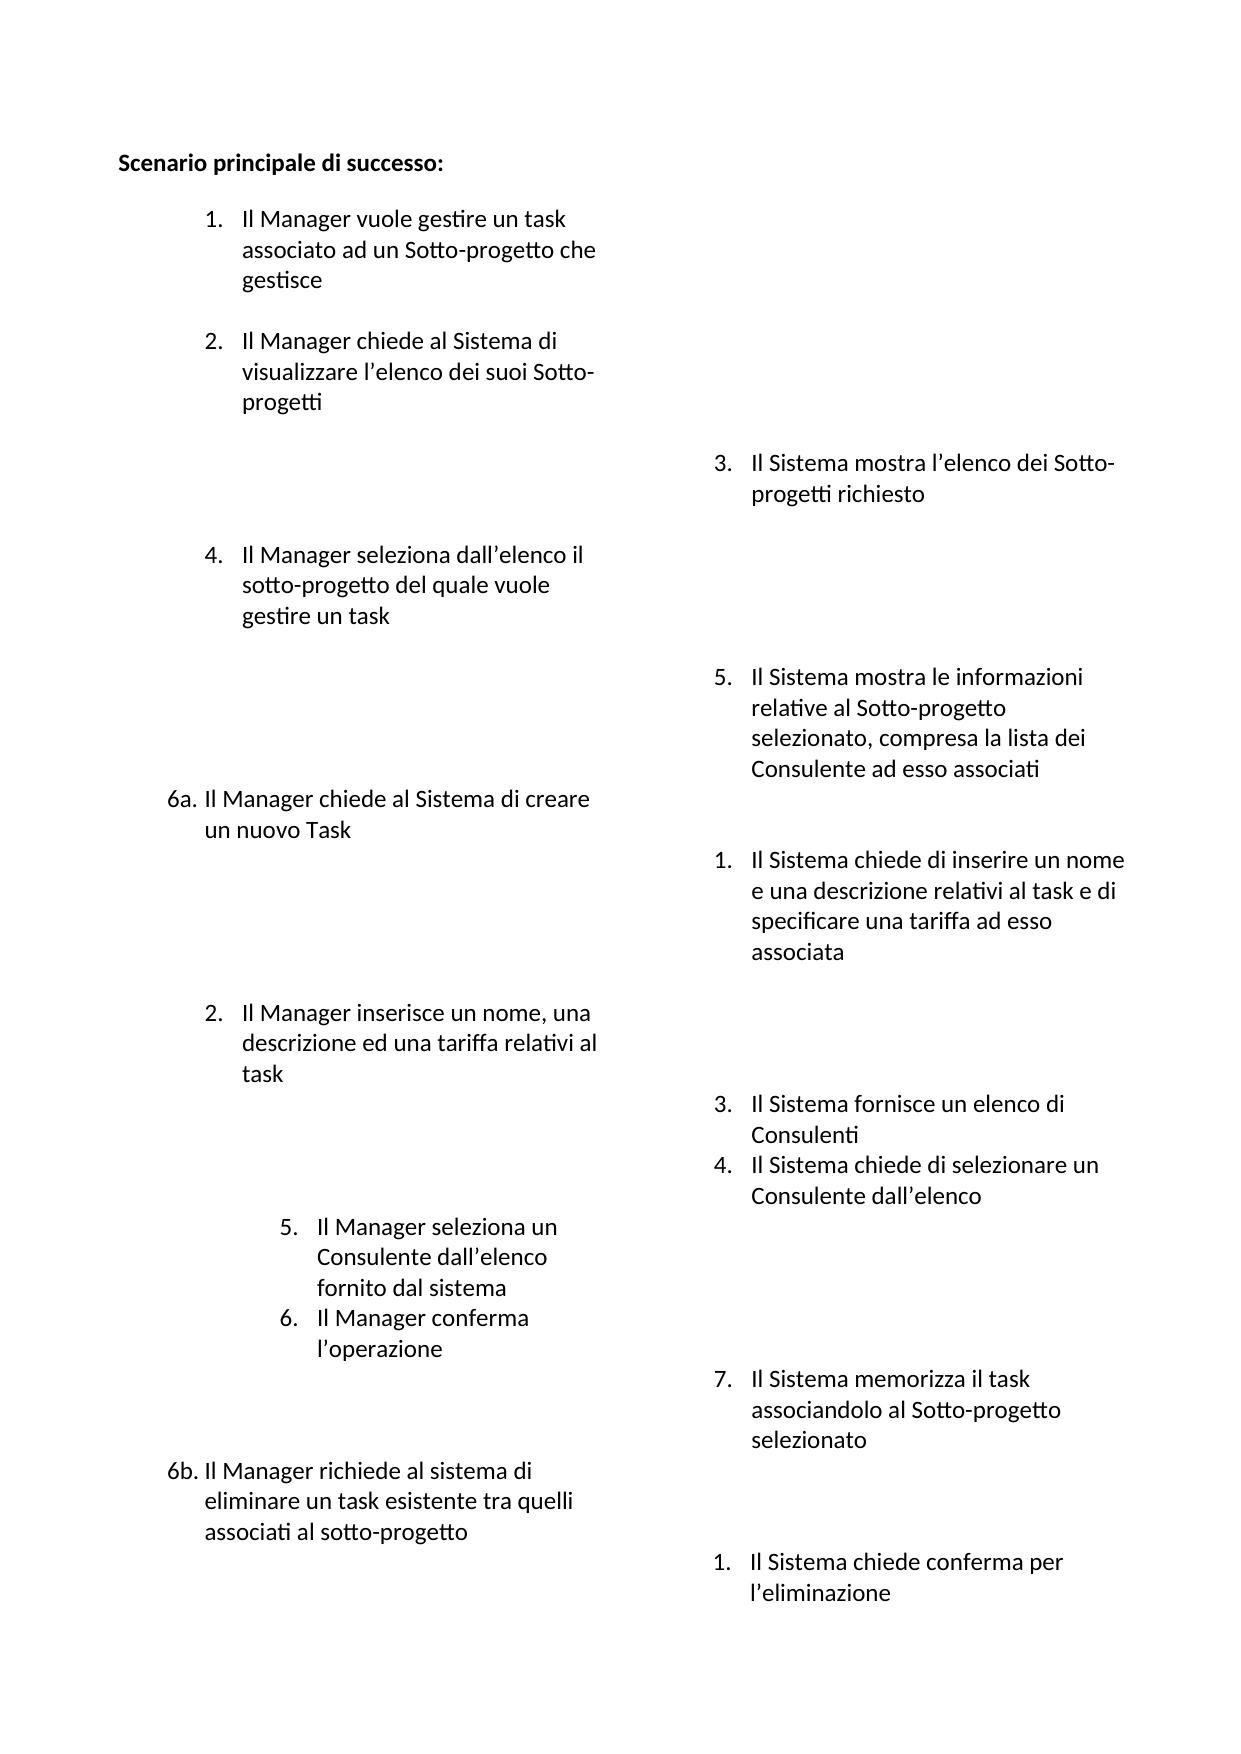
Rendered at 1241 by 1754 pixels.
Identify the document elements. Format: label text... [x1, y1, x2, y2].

table_cell [628, 783, 1137, 844]
table_cell [118, 448, 627, 539]
table_cell Il Sistema memorizza il task associandolo al Sotto-progetto selezionato [628, 1363, 1137, 1455]
table_cell [628, 539, 1137, 661]
table_cell Il Manager chiede al Sistema di visualizzare l’elenco dei suoi Sotto-progetti [118, 326, 627, 448]
table_cell [628, 1211, 1137, 1302]
table_cell Il Sistema chiede di inserire un nome e una descrizione relativi al task e di specificare una tariffa ad esso associata [628, 844, 1137, 997]
table_cell Il Manager richiede al sistema di eliminare un task esistente tra quelli associati al sotto-progetto [118, 1455, 627, 1546]
table_cell [118, 1150, 627, 1211]
table_cell Il Sistema fornisce un elenco di Consulenti [628, 1089, 1137, 1149]
table_cell Il Manager chiede al Sistema di creare un nuovo Task [118, 783, 627, 844]
table_header Il Manager vuole gestire un task associato ad un Sotto-progetto che gestisce [118, 204, 627, 326]
table_cell Il Sistema chiede conferma per l’eliminazione [628, 1546, 1137, 1607]
table_header [628, 204, 1137, 326]
text Scenario principale di successo: [118, 148, 1122, 178]
table_cell Il Manager inserisce un nome, una descrizione ed una tariffa relativi al task [118, 997, 627, 1088]
table_cell [118, 1363, 627, 1455]
table_cell Il Manager seleziona dall’elenco il sotto-progetto del quale vuole gestire un task [118, 539, 627, 661]
table_cell Il Sistema mostra l’elenco dei Sotto-progetti richiesto [628, 448, 1137, 539]
table_cell [118, 661, 627, 783]
table_cell Il Manager conferma l’operazione [118, 1302, 627, 1363]
table_cell [628, 1302, 1137, 1363]
table_cell Il Manager seleziona un Consulente dall’elenco fornito dal sistema [118, 1211, 627, 1302]
table_cell [118, 1546, 627, 1607]
table_cell Il Sistema mostra le informazioni relative al Sotto-progetto selezionato, compresa la lista dei Consulente ad esso associati [628, 661, 1137, 783]
table_cell [118, 844, 627, 997]
table_cell [118, 1089, 627, 1149]
table_cell [628, 997, 1137, 1088]
table_cell [628, 1455, 1137, 1546]
table_cell Il Sistema chiede di selezionare un Consulente dall’elenco [628, 1150, 1137, 1211]
table_cell [628, 326, 1137, 448]
